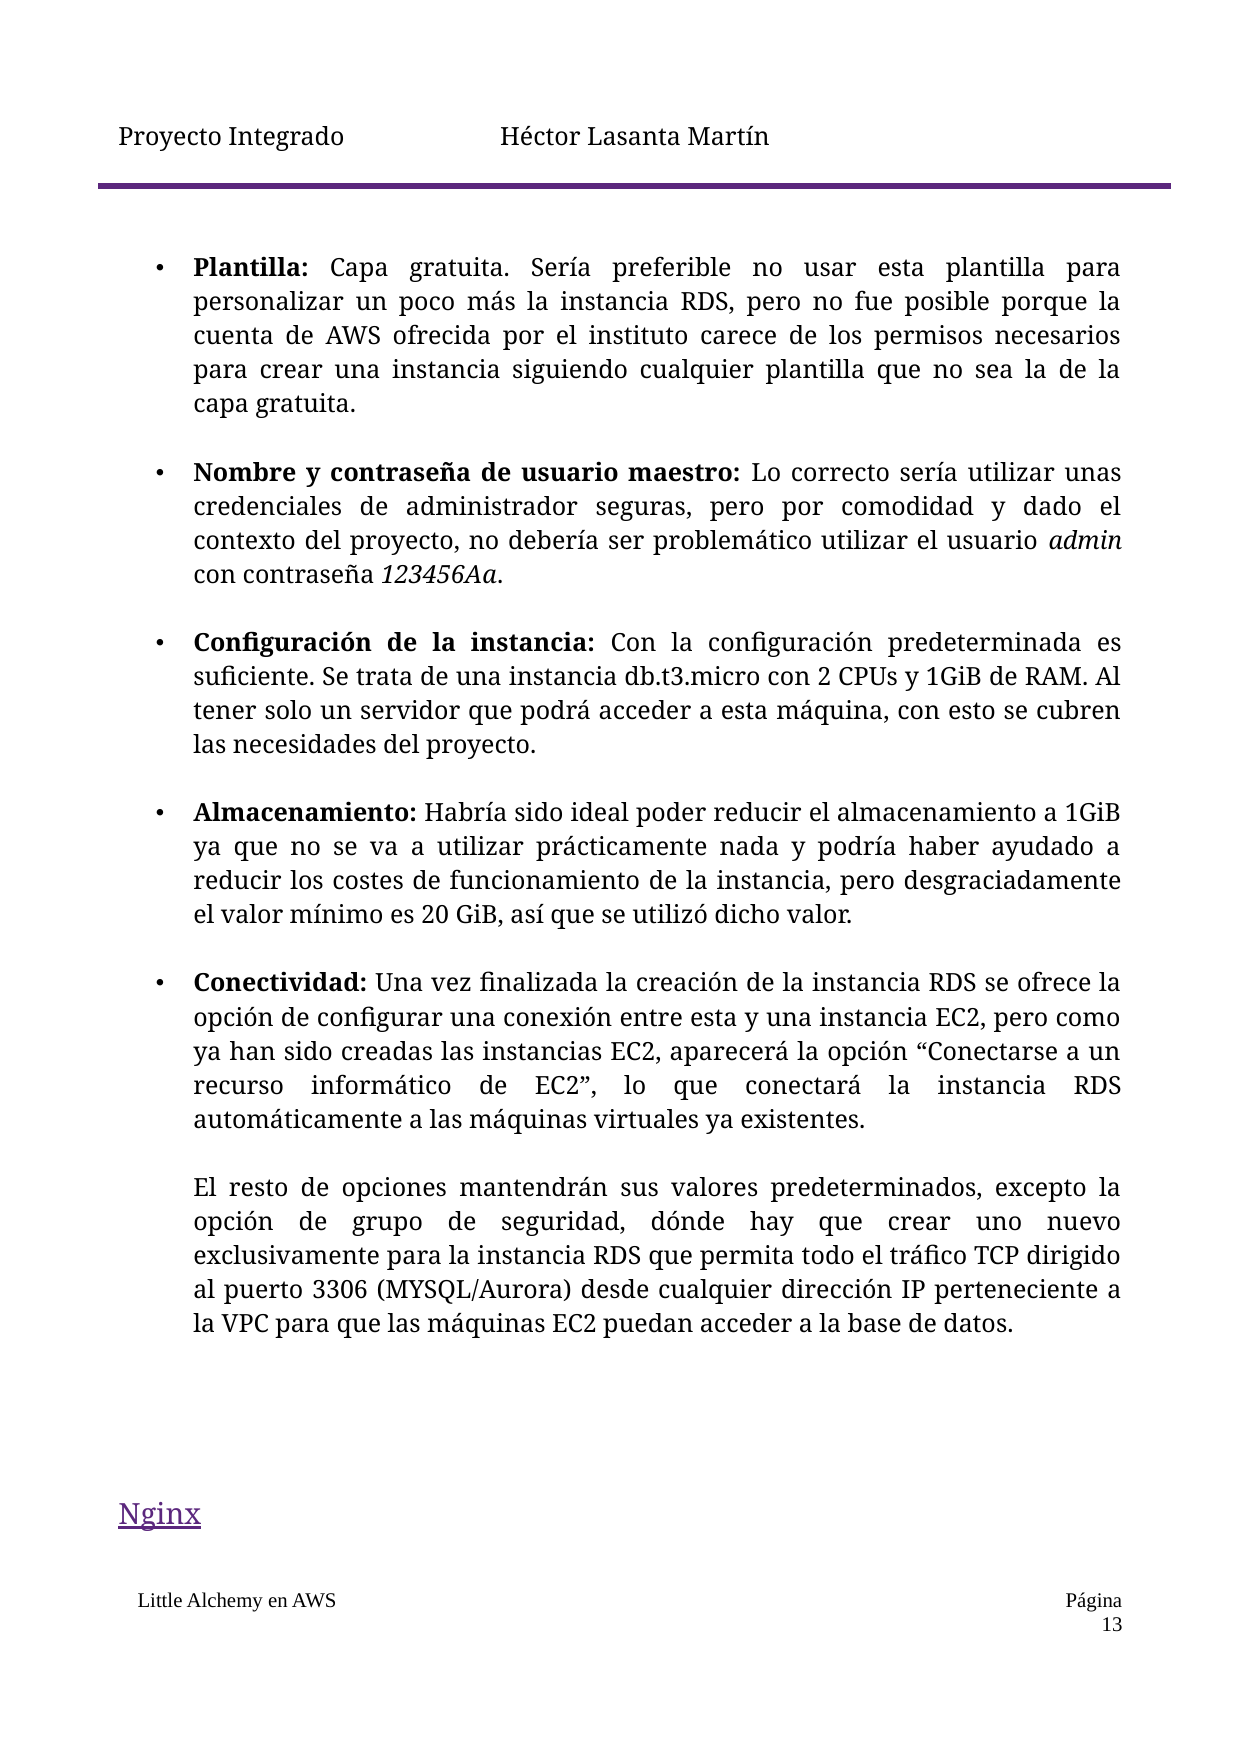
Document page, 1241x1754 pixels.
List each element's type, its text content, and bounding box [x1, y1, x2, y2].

list El resto de opciones mantendrán sus valores predeterminados, excepto la opción de grupo de seguridad, dónde hay que crear uno nuevo exclusivamente para la instancia RDS que permita todo el tráfico TCP dirigido al puerto 3306 (MYSQL/Aurora) desde cualquier dirección IP perteneciente a la VPC para que las máquinas EC2 puedan acceder a la base de datos. [156, 1169, 1122, 1340]
list Conectividad: Una vez finalizada la creación de la instancia RDS se ofrece la opción de configurar una conexión entre esta y una instancia EC2, pero como ya han sido creadas las instancias EC2, aparecerá la opción “Conectarse a un recurso informático de EC2”, lo que conectará la instancia RDS automáticamente a las máquinas virtuales ya existentes. [156, 965, 1122, 1135]
list Configuración de la instancia: Con la configuración predeterminada es suficiente. Se trata de una instancia db.t3.micro con 2 CPUs y 1GiB de RAM. Al tener solo un servidor que podrá acceder a esta máquina, con esto se cubren las necesidades del proyecto. [156, 624, 1122, 761]
list Almacenamiento: Habría sido ideal poder reducir el almacenamiento a 1GiB ya que no se va a utilizar prácticamente nada y podría haber ayudado a reducir los costes de funcionamiento de la instancia, pero desgraciadamente el valor mínimo es 20 GiB, así que se utilizó dicho valor. [156, 795, 1122, 931]
list Plantilla: Capa gratuita. Sería preferible no usar esta plantilla para personalizar un poco más la instancia RDS, pero no fue posible porque la cuenta de AWS ofrecida por el instituto carece de los permisos necesarios para crear una instancia siguiendo cualquier plantilla que no sea la de la capa gratuita. [156, 250, 1122, 420]
list Nombre y contraseña de usuario maestro: Lo correcto sería utilizar unas credenciales de administrador seguras, pero por comodidad y dado el contexto del proyecto, no debería ser problemático utilizar el usuario admin con contraseña 123456Aa. [156, 454, 1122, 590]
text Nginx [118, 1493, 1122, 1533]
